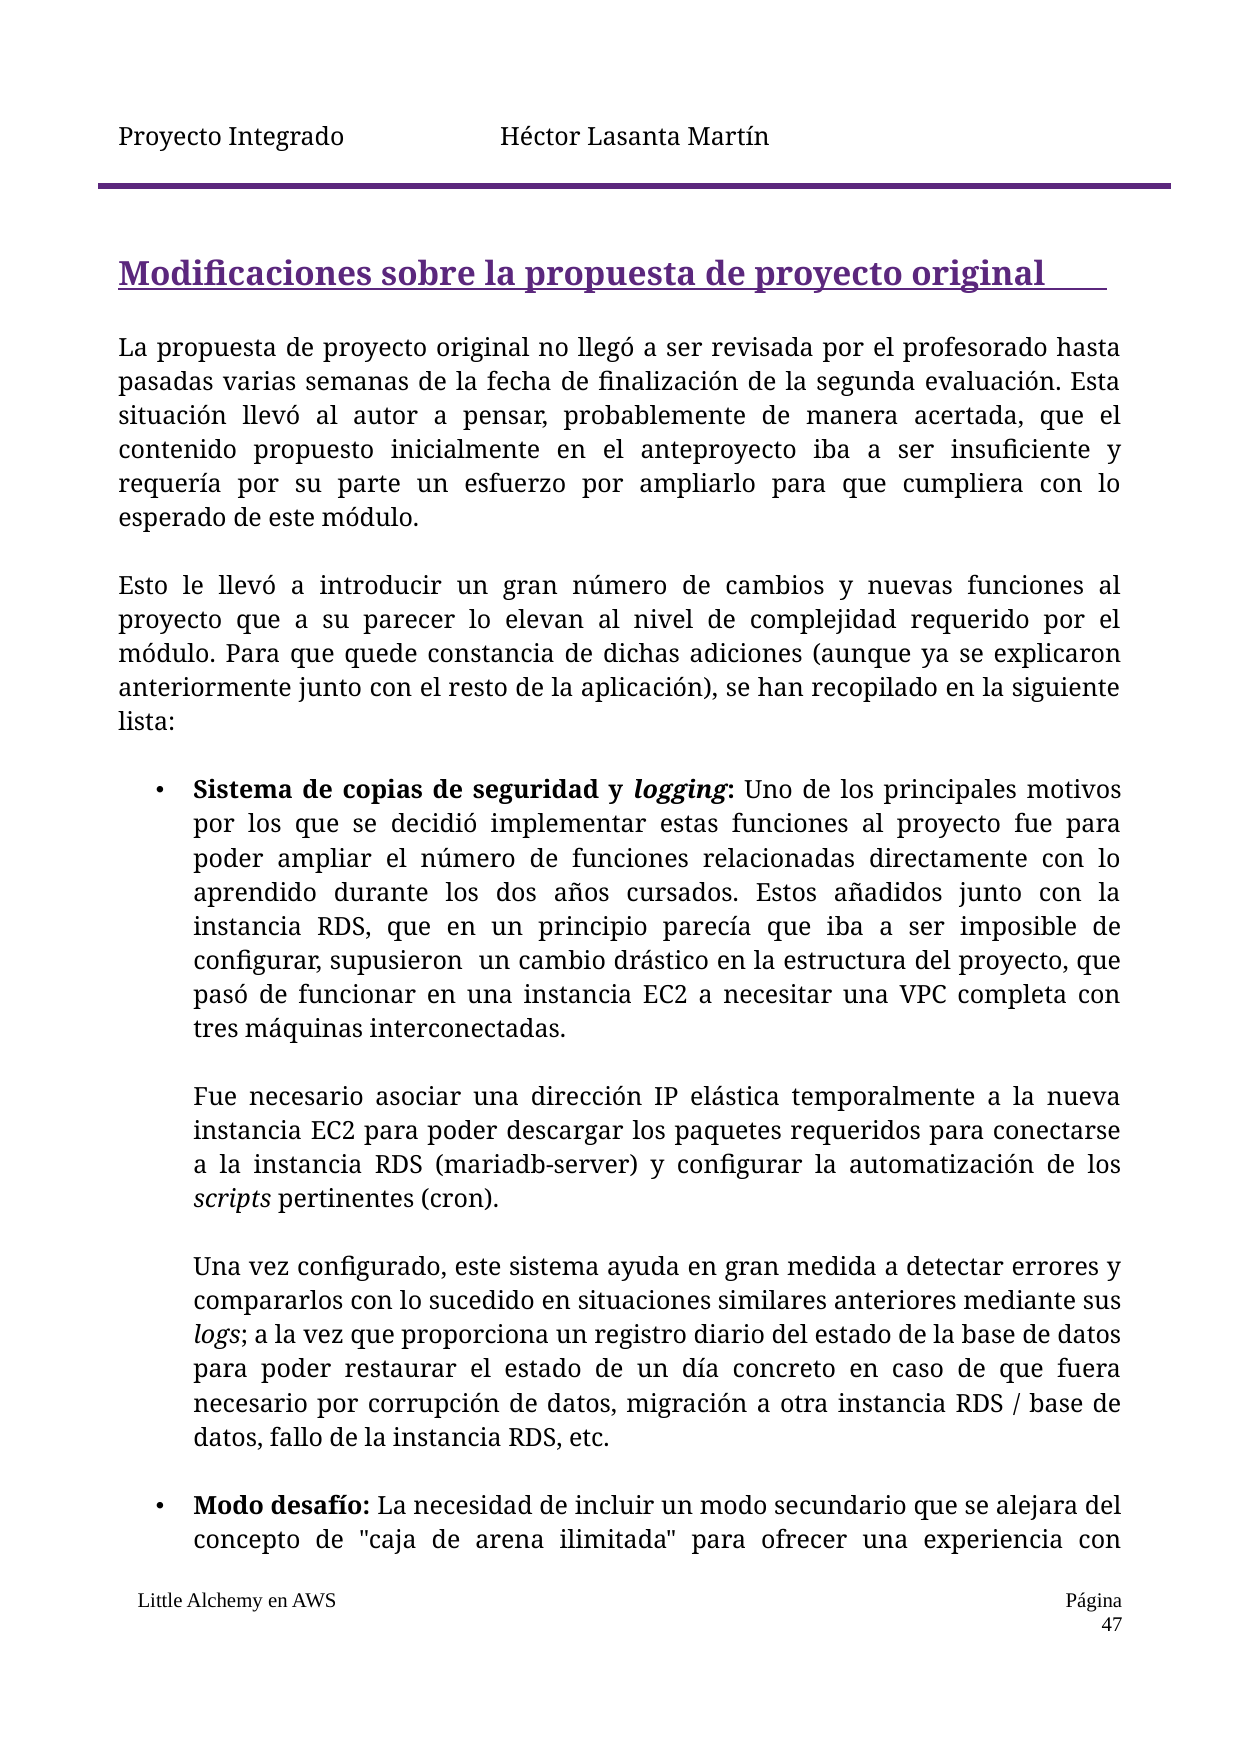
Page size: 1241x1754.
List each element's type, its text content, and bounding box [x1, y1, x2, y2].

list Una vez configurado, este sistema ayuda en gran medida a detectar errores y compararlos con lo sucedido en situaciones similares anteriores mediante sus logs; a la vez que proporciona un registro diario del estado de la base de datos para poder restaurar el estado de un día concreto en caso de que fuera necesario por corrupción de datos, migración a otra instancia RDS / base de datos, fallo de la instancia RDS, etc. [156, 1249, 1122, 1453]
list Modo desafío: La necesidad de incluir un modo secundario que se alejara del concepto de "caja de arena ilimitada" para ofrecer una experiencia con [156, 1487, 1122, 1556]
text Esto le llevó a introducir un gran número de cambios y nuevas funciones al proyecto que a su parecer lo elevan al nivel de complejidad requerido por el módulo. Para que quede constancia de dichas adiciones (aunque ya se explicaron anteriormente junto con el resto de la aplicación), se han recopilado en la siguiente lista: [118, 568, 1122, 738]
list Fue necesario asociar una dirección IP elástica temporalmente a la nueva instancia EC2 para poder descargar los paquetes requeridos para conectarse a la instancia RDS (mariadb-server) y configurar la automatización de los scripts pertinentes (cron). [156, 1079, 1122, 1215]
text Modificaciones sobre la propuesta de proyecto original [118, 250, 1122, 295]
text La propuesta de proyecto original no llegó a ser revisada por el profesorado hasta pasadas varias semanas de la fecha de finalización de la segunda evaluación. Esta situación llevó al autor a pensar, probablemente de manera acertada, que el contenido propuesto inicialmente en el anteproyecto iba a ser insuficiente y requería por su parte un esfuerzo por ampliarlo para que cumpliera con lo esperado de este módulo. [118, 329, 1122, 534]
list Sistema de copias de seguridad y logging: Uno de los principales motivos por los que se decidió implementar estas funciones al proyecto fue para poder ampliar el número de funciones relacionadas directamente con lo aprendido durante los dos años cursados. Estos añadidos junto con la instancia RDS, que en un principio parecía que iba a ser imposible de configurar, supusieron un cambio drástico en la estructura del proyecto, que pasó de funcionar en una instancia EC2 a necesitar una VPC completa con tres máquinas interconectadas. [156, 772, 1122, 1044]
